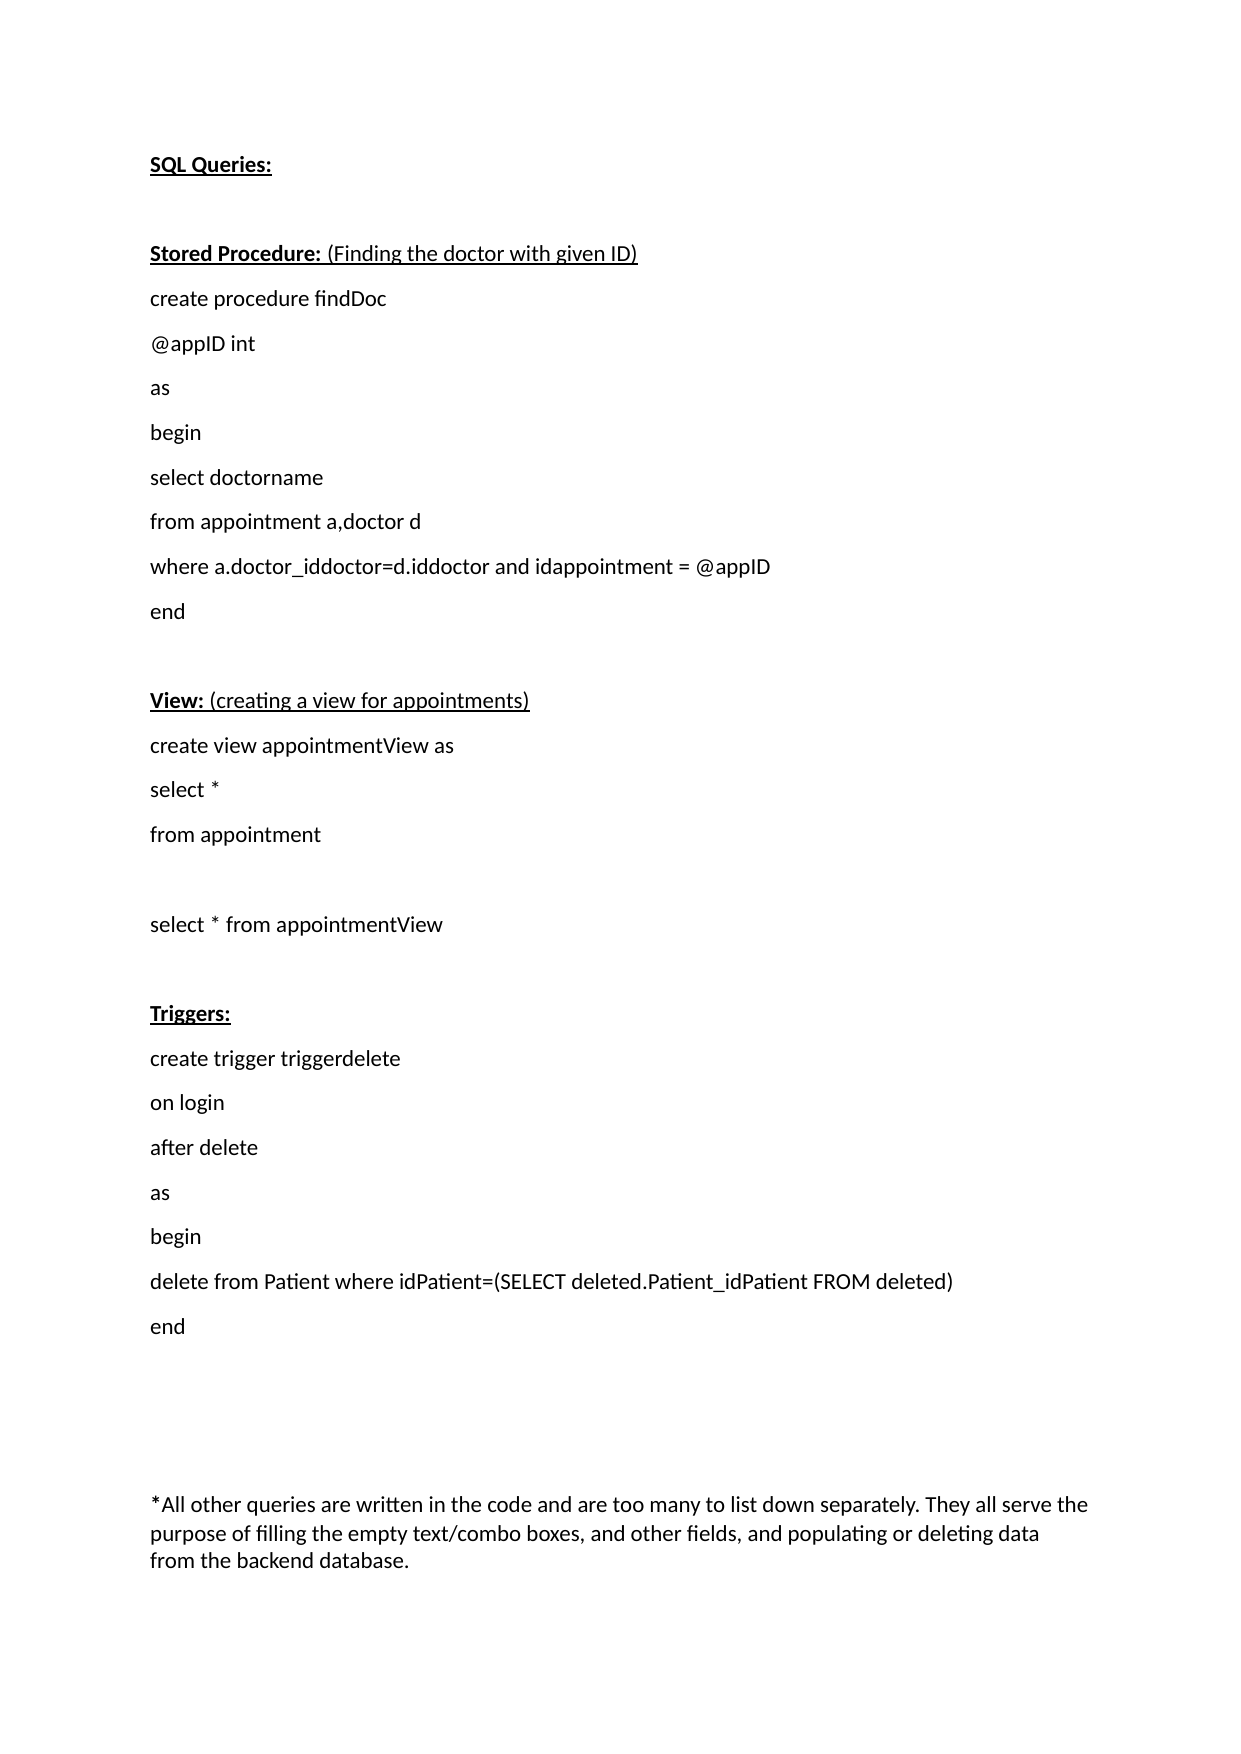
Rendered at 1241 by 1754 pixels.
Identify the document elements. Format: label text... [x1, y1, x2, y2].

text as [150, 1178, 1090, 1206]
text @appID int [150, 329, 1090, 357]
text on login [150, 1088, 1090, 1116]
text from appointment a,doctor d [150, 507, 1090, 536]
text select doctorname [150, 463, 1090, 491]
text create procedure findDoc [150, 284, 1090, 312]
text where a.doctor_iddoctor=d.iddoctor and idappointment = @appID [150, 552, 1090, 580]
text View: (creating a view for appointments) [150, 686, 1090, 714]
text from appointment [150, 820, 1090, 848]
text create trigger triggerdelete [150, 1044, 1090, 1072]
text *All other queries are written in the code and are too many to list down separately. They all serve the purpose of filling the empty text/combo boxes, and other fields, and populating or deleting data from the backend database. [150, 1491, 1090, 1575]
text Triggers: [150, 999, 1090, 1027]
text end [150, 1312, 1090, 1340]
text begin [150, 418, 1090, 446]
text Stored Procedure: (Finding the doctor with given ID) [150, 239, 1090, 267]
text as [150, 373, 1090, 401]
text delete from Patient where idPatient=(SELECT deleted.Patient_idPatient FROM deleted) [150, 1267, 1090, 1295]
text begin [150, 1222, 1090, 1251]
text after delete [150, 1133, 1090, 1161]
text end [150, 597, 1090, 625]
text select * from appointmentView [150, 910, 1090, 938]
text create view appointmentView as [150, 731, 1090, 759]
text select * [150, 776, 1090, 804]
text SQL Queries: [150, 150, 1090, 178]
